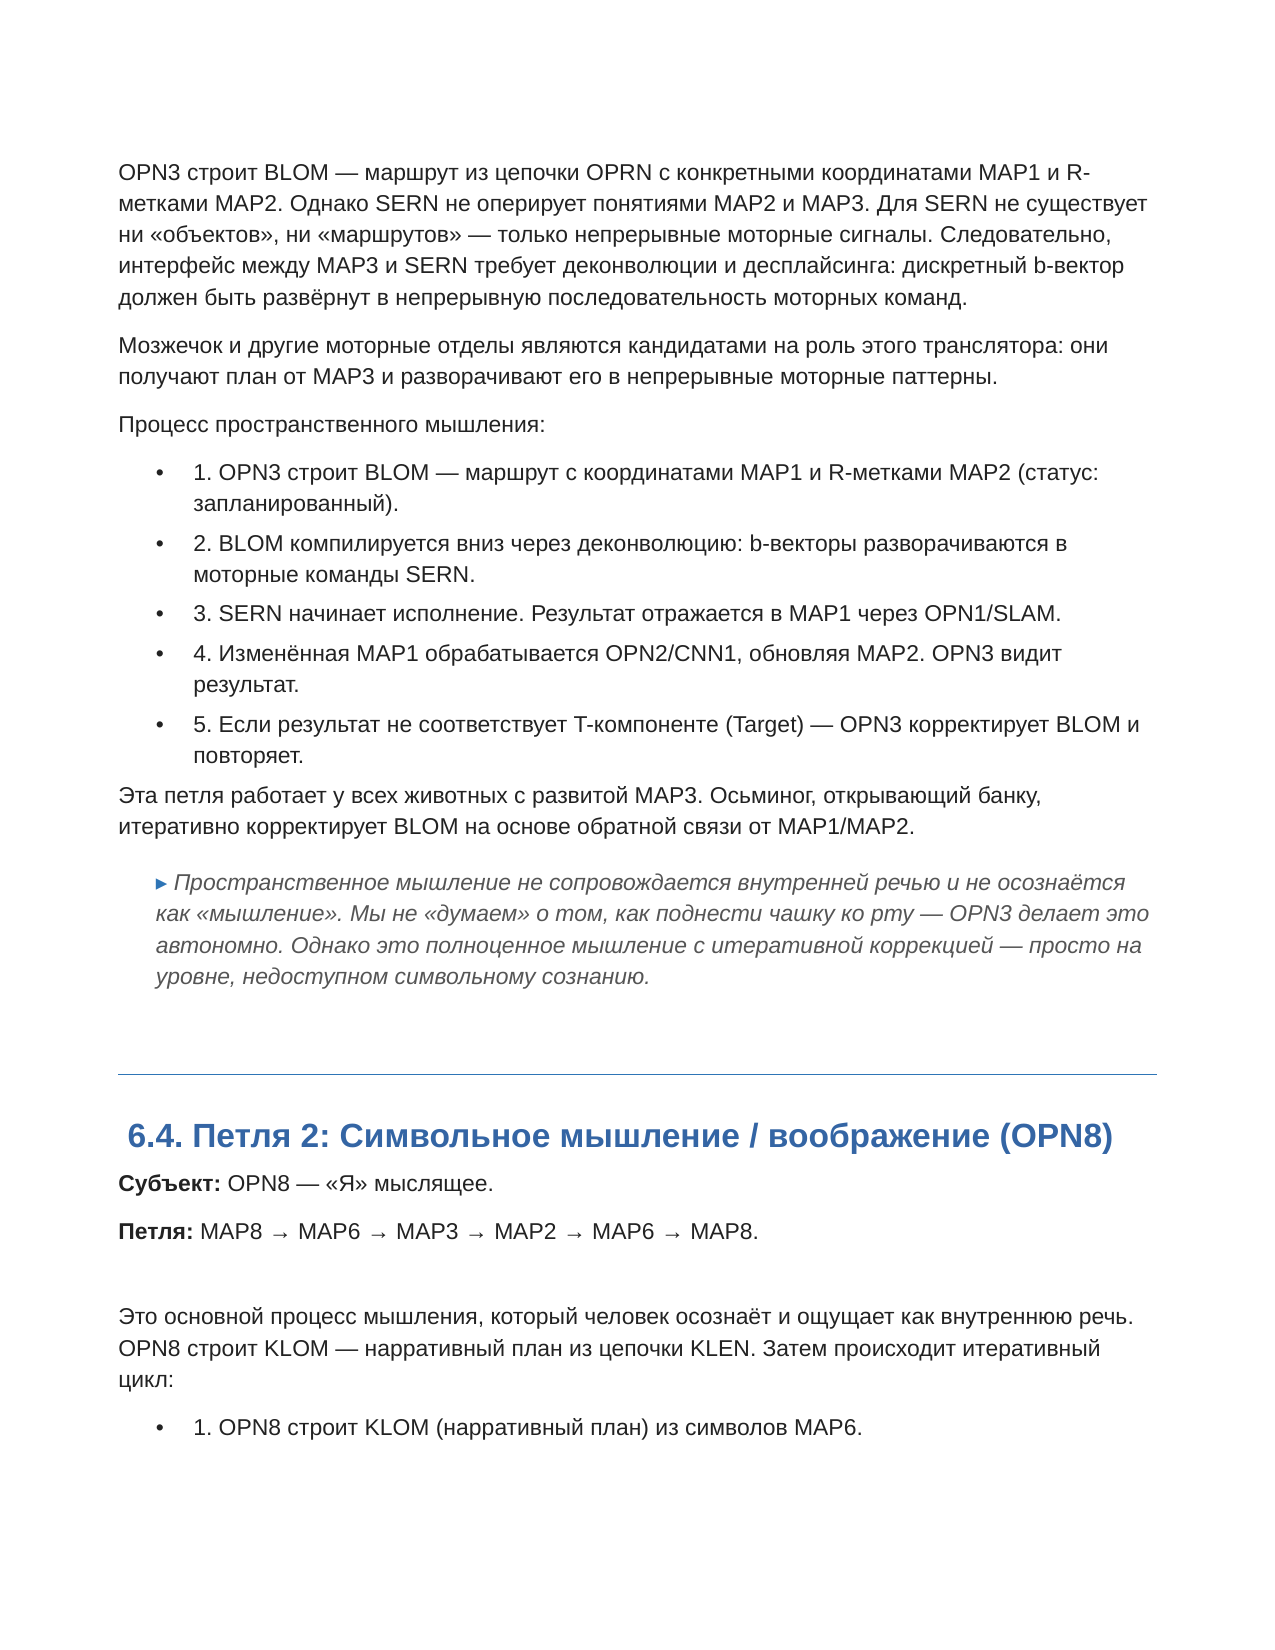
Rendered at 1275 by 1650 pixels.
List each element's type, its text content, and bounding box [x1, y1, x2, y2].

list 5. Если результат не соответствует T-компоненте (Target) — OPN3 корректирует BLOM и повторяет. [156, 707, 1157, 770]
list 3. SERN начинает исполнение. Результат отражается в MAP1 через OPN1/SLAM. [156, 597, 1157, 628]
subtitle Петля 2: Символьное мышление / воображение (OPN8) [118, 1116, 1157, 1154]
text Процесс пространственного мышления: [118, 407, 1157, 438]
list 4. Изменённая MAP1 обрабатывается OPN2/CNN1, обновляя MAP2. OPN3 видит результат. [156, 636, 1157, 699]
list 1. OPN8 строит KLOM (нарративный план) из символов MAP6. [156, 1410, 1157, 1441]
text OPN3 строит BLOM — маршрут из цепочки OPRN с конкретными координатами MAP1 и R-метками MAP2. Однако SERN не оперирует понятиями MAP2 и MAP3. Для SERN не существует ни «объектов», ни «маршрутов» — только непрерывные моторные сигналы. Следовательно, интерфейс между MAP3 и SERN требует деконволюции и десплайсинга: дискретный b-вектор должен быть развёрнут в непрерывную последовательность моторных команд. [118, 155, 1157, 311]
text Субъект: OPN8 — «Я» мыслящее. [118, 1167, 1157, 1198]
text Мозжечок и другие моторные отделы являются кандидатами на роль этого транслятора: они получают план от MAP3 и разворачивают его в непрерывные моторные паттерны. [118, 328, 1157, 391]
text Это основной процесс мышления, который человек осознаёт и ощущает как внутреннюю речь. OPN8 строит KLOM — нарративный план из цепочки KLEN. Затем происходит итеративный цикл: [118, 1300, 1157, 1393]
list 2. BLOM компилируется вниз через деконволюцию: b-векторы разворачиваются в моторные команды SERN. [156, 526, 1157, 588]
text Петля: MAP8 → MAP6 → MAP3 → MAP2 → MAP6 → MAP8. [118, 1215, 1157, 1246]
text ▸ Пространственное мышление не сопровождается внутренней речью и не осознаётся как «мышление». Мы не «думаем» о том, как поднести чашку ко рту — OPN3 делает это автономно. Однако это полноценное мышление с итеративной коррекцией — просто на уровне, недоступном символьному сознанию. [156, 866, 1157, 991]
text Эта петля работает у всех животных с развитой MAP3. Осьминог, открывающий банку, итеративно корректирует BLOM на основе обратной связи от MAP1/MAP2. [118, 778, 1157, 841]
list 1. OPN3 строит BLOM — маршрут с координатами MAP1 и R-метками MAP2 (статус: запланированный). [156, 455, 1157, 518]
